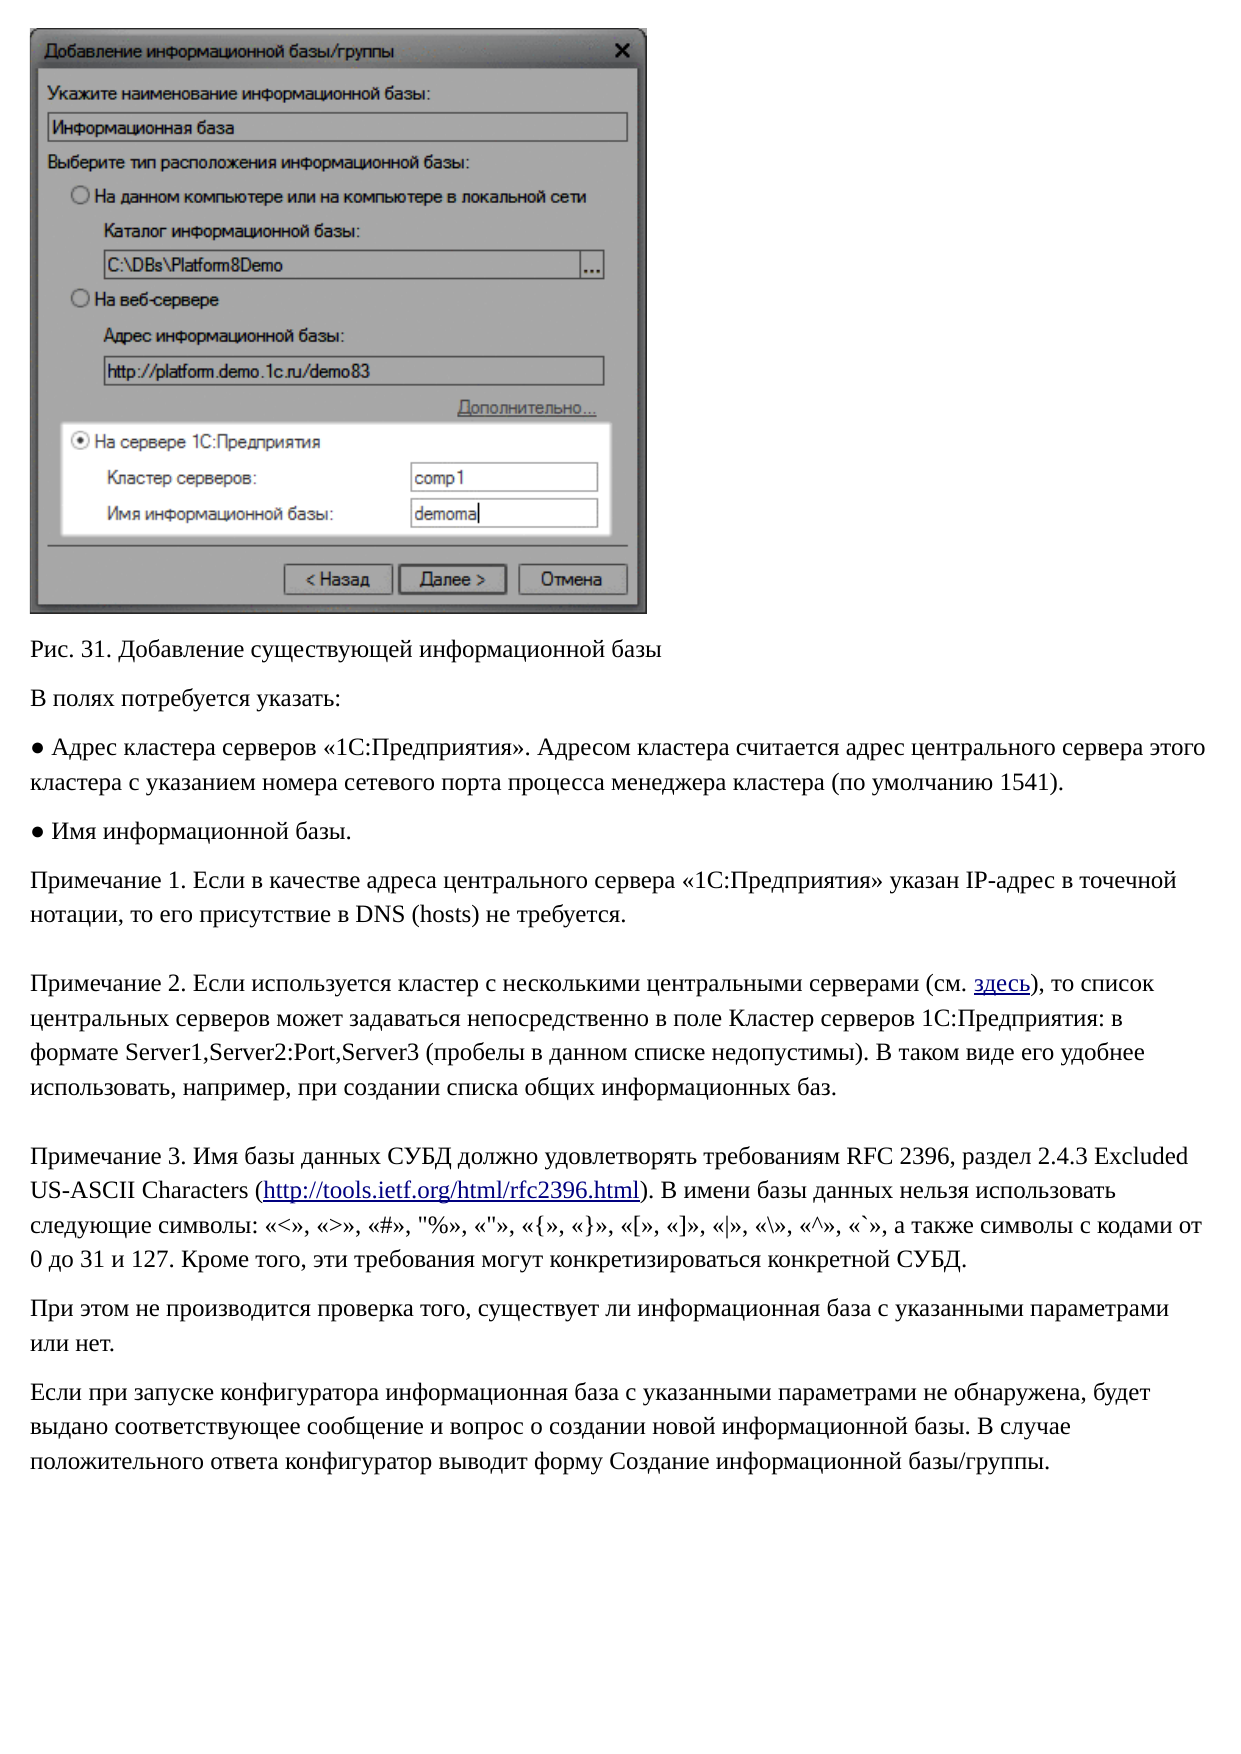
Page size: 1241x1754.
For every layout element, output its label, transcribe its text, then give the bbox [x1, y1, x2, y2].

text При этом не производится проверка того, существует ли информационная база с указанными параметрами или нет. [30, 1293, 1211, 1357]
text Рис. 31. Добавление существующей информационной базы [30, 634, 1211, 663]
text В полях потребуется указать: [30, 683, 1211, 712]
picture [29, 28, 647, 614]
text Примечание 1. Если в качестве адреса центрального сервера «1С:Предприятия» указан IP-адрес в точечной нотации, то его присутствие в DNS (hosts) не требуется. Примечание 2. Если используется кластер с несколькими центральными серверами (см. здесь), то список центральных серверов может задаваться непосредственно в поле Кластер серверов 1С:Предприятия: в формате Server1,Server2:Port,Server3 (пробелы в данном списке недопустимы). В таком виде его удобнее использовать, например, при создании списка общих информационных баз. Примечание 3. Имя базы данных СУБД должно удовлетворять требованиям RFC 2396, раздел 2.4.3 Excluded US-ASCII Characters (http://tools.ietf.org/html/rfc2396.html). В имени базы данных нельзя использовать следующие символы: «<», «>», «#», "%», «"», «{», «}», «[», «]», «|», «\», «^», «`», а также символы с кодами от 0 до 31 и 127. Кроме того, эти требования могут конкретизироваться конкретной СУБД. [30, 865, 1211, 1273]
text Если при запуске конфигуратора информационная база с указанными параметрами не обнаружена, будет выдано соответствующее сообщение и вопрос о создании новой информационной базы. В случае положительного ответа конфигуратор выводит форму Создание информационной базы/группы. [30, 1377, 1211, 1475]
text ● Адрес кластера серверов «1С:Предприятия». Адресом кластера считается адрес центрального сервера этого кластера с указанием номера сетевого порта процесса менеджера кластера (по умолчанию 1541). [30, 732, 1211, 796]
text ● Имя информационной базы. [30, 816, 1211, 845]
